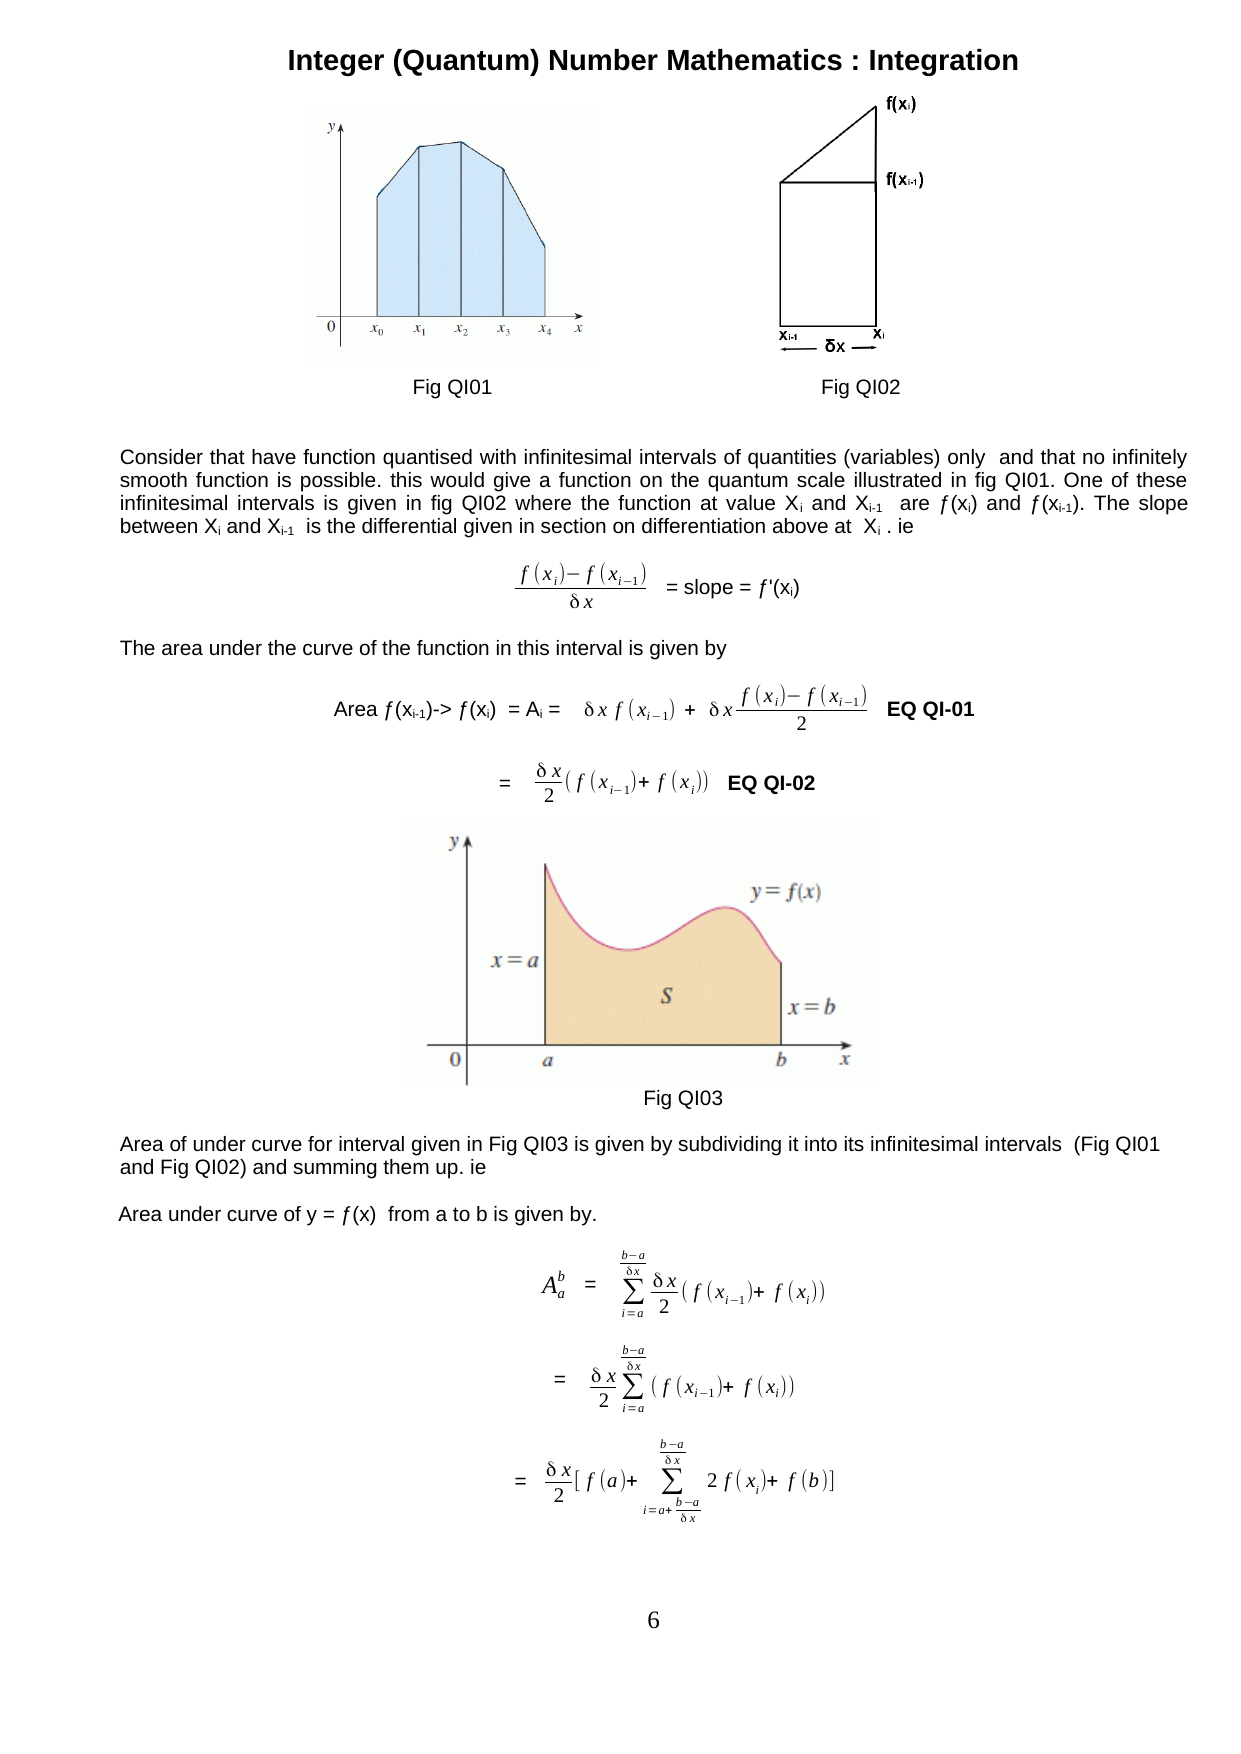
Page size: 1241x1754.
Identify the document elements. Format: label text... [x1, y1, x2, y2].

text Area of under curve for interval given in Fig QI03 is given by subdividing it into its infinitesimal intervals (Fig QI01 and Fig QI02) and summing them up. ie [119, 1133, 1188, 1179]
picture [407, 816, 879, 1087]
text = EQ QI-02 [119, 758, 1188, 807]
text Integer (Quantum) Number Mathematics : Integration [118, 44, 1188, 76]
text Consider that have function quantised with infinitesimal intervals of quantities (variables) only and that no infinitely smooth function is possible. this would give a function on the quantum scale illustrated in fig QI01. One of these infinitesimal intervals is given in fig QI02 where the function at value Xi and Xi-1 are ƒ(xi) and ƒ(xi-1). The slope between Xi and Xi-1 is the differential given in section on differentiation above at Xi . ie [119, 445, 1188, 538]
text = [178, 1249, 1188, 1320]
picture [305, 110, 601, 362]
text Area ƒ(xi-1)-> ƒ(xi) = Ai = EQ QI-01 [119, 683, 1188, 735]
text Fig QI03 [178, 807, 1188, 1109]
text Area under curve of y = ƒ(x) from a to b is given by. [118, 1202, 1188, 1226]
text = slope = ƒ'(xi) [119, 562, 1188, 613]
text = [178, 1343, 1188, 1414]
text = [178, 1438, 1188, 1525]
picture [676, 80, 972, 376]
text The area under the curve of the function in this interval is given by [119, 637, 1188, 660]
text Fig QI01 Fig QI02 [119, 76, 1188, 399]
